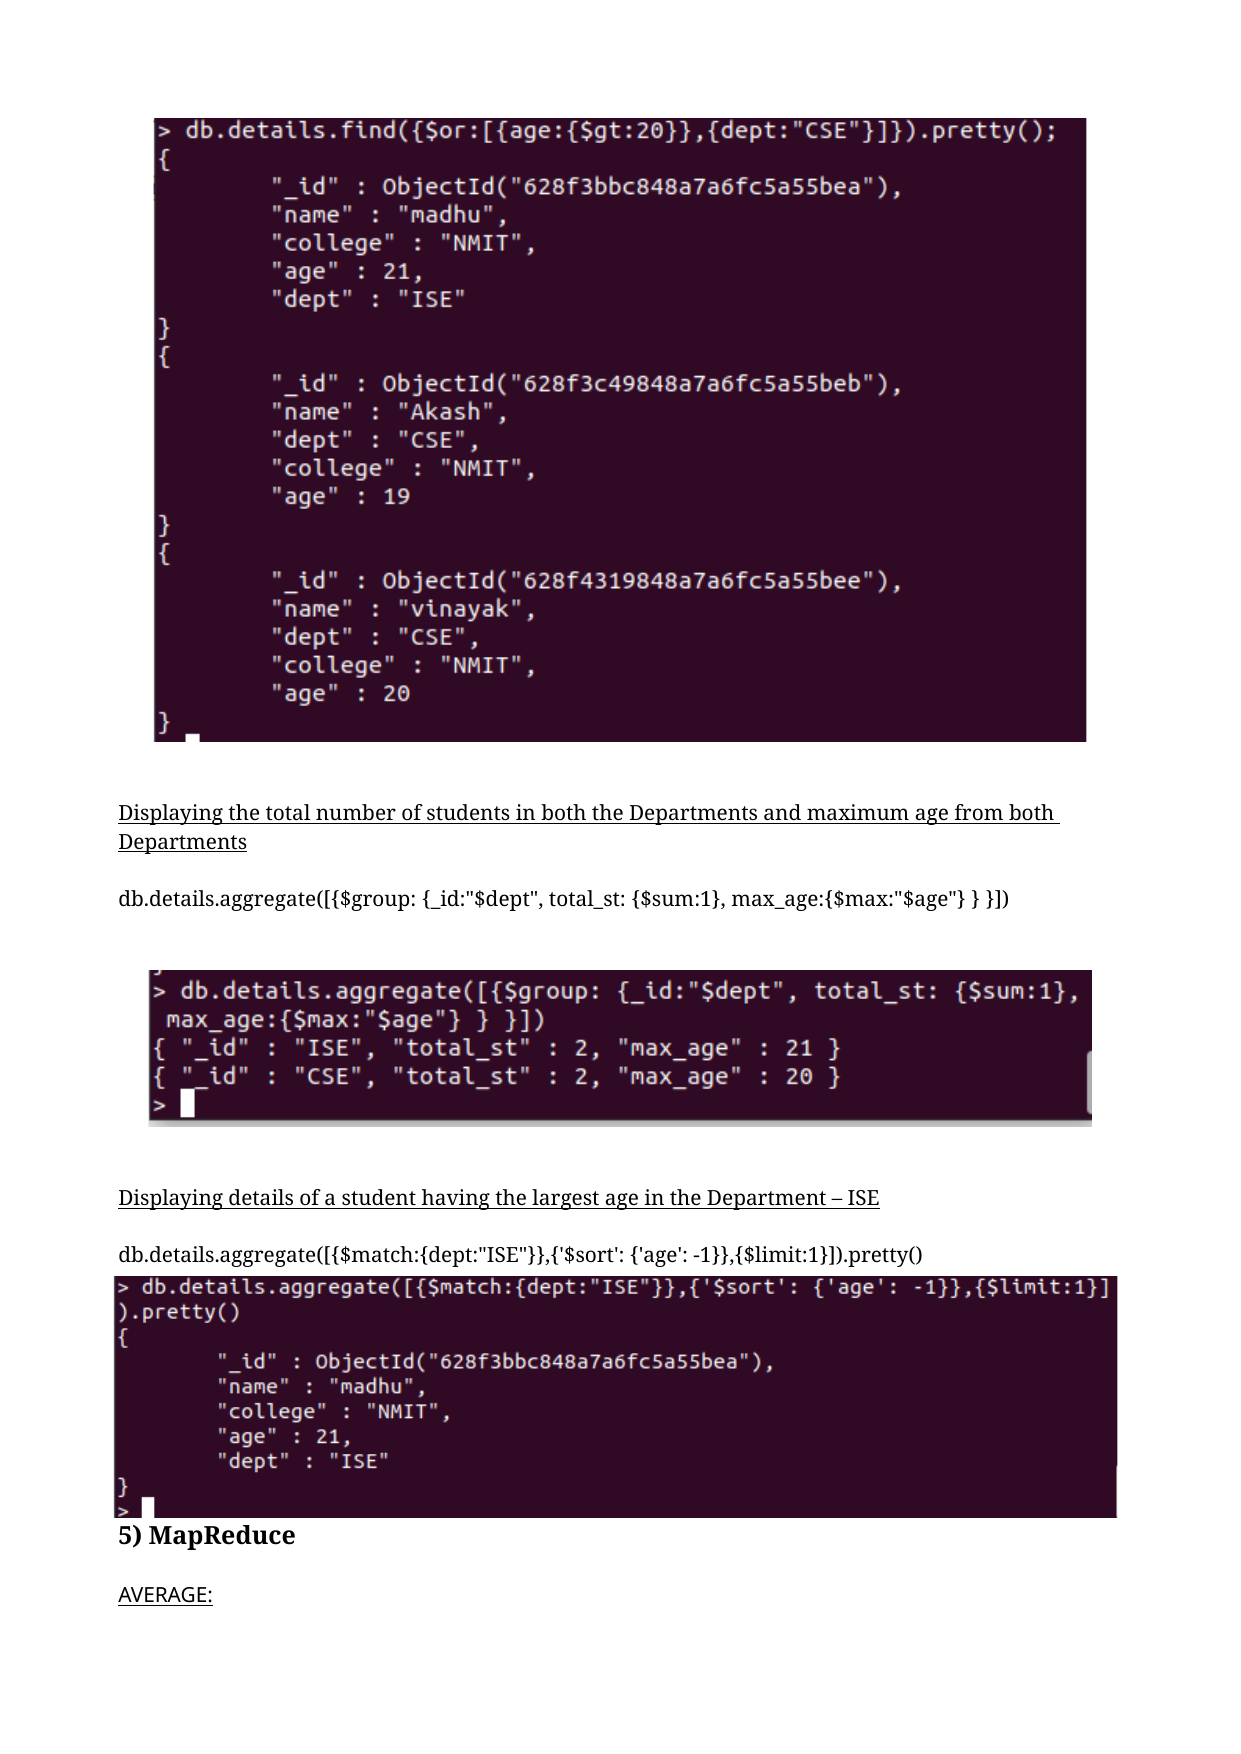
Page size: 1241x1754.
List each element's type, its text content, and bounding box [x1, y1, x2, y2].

text AVERAGE: [118, 1581, 1122, 1609]
text db.details.aggregate([{$group: {_id:"$dept", total_st: {$sum:1}, max_age:{$max:"$age"} } }]) [118, 884, 1122, 912]
text Displaying details of a student having the largest age in the Department – ISE [118, 1183, 1122, 1212]
text Displaying the total number of students in both the Departments and maximum age from both Departments [118, 798, 1122, 855]
picture [148, 970, 1092, 1127]
text 5) MapReduce [118, 1269, 1122, 1552]
picture [113, 1276, 1118, 1518]
text db.details.aggregate([{$match:{dept:"ISE"}},{'$sort': {'age': -1}},{$limit:1}]).pretty() [118, 1241, 1122, 1269]
picture [153, 118, 1087, 742]
